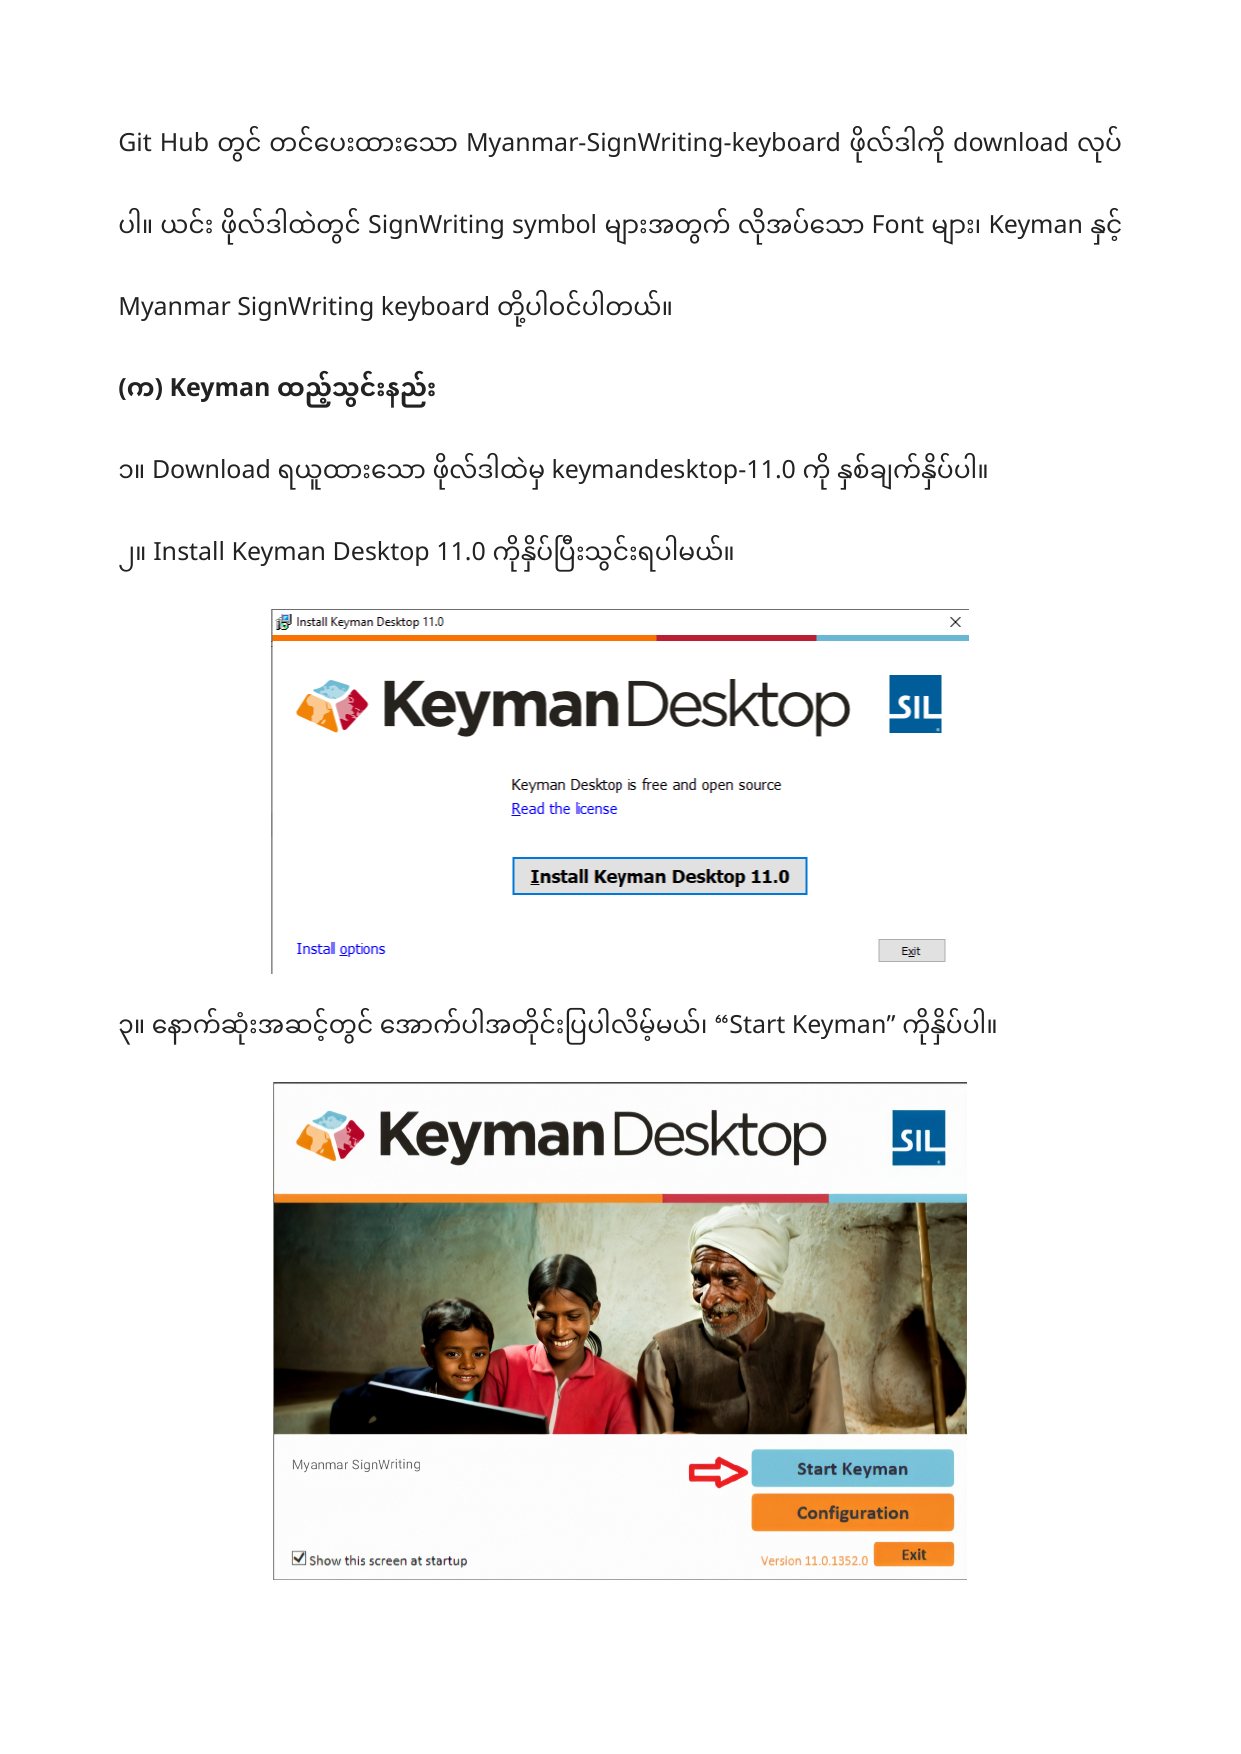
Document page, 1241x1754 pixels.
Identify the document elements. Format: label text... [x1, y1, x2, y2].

text ၃။ နောက်ဆုံးအဆင့်တွင် အောက်ပါအတိုင်းပြပါလိမ့်မယ်၊ “Start Keyman” ကိုနှိပ်ပါ။ [118, 609, 1122, 1055]
picture [271, 609, 969, 974]
text (က) Keyman ထည့်သွင်းနည်း [118, 364, 1122, 418]
picture [273, 1082, 967, 1580]
text ၂။ Install Keyman Desktop 11.0 ကိုနှိပ်ပြီးသွင်းရပါမယ်။ [118, 527, 1122, 582]
text ၁။ Download ရယူထားသော ဖိုလ်ဒါထဲမှ keymandesktop-11.0 ကို နှစ်ချက်နှိပ်ပါ။ [118, 446, 1122, 500]
text Git Hub တွင် တင်ပေးထားသော Myanmar-SignWriting-keyboard ဖိုလ်ဒါကို download လုပ်ပါ။ ယင်း ဖိုလ်ဒါထဲတွင် SignWriting symbol များအတွက် လိုအပ်သော Font များ၊ Keyman နှင့် Myanmar SignWriting keyboard တို့ပါဝင်ပါတယ်။ [118, 118, 1122, 336]
